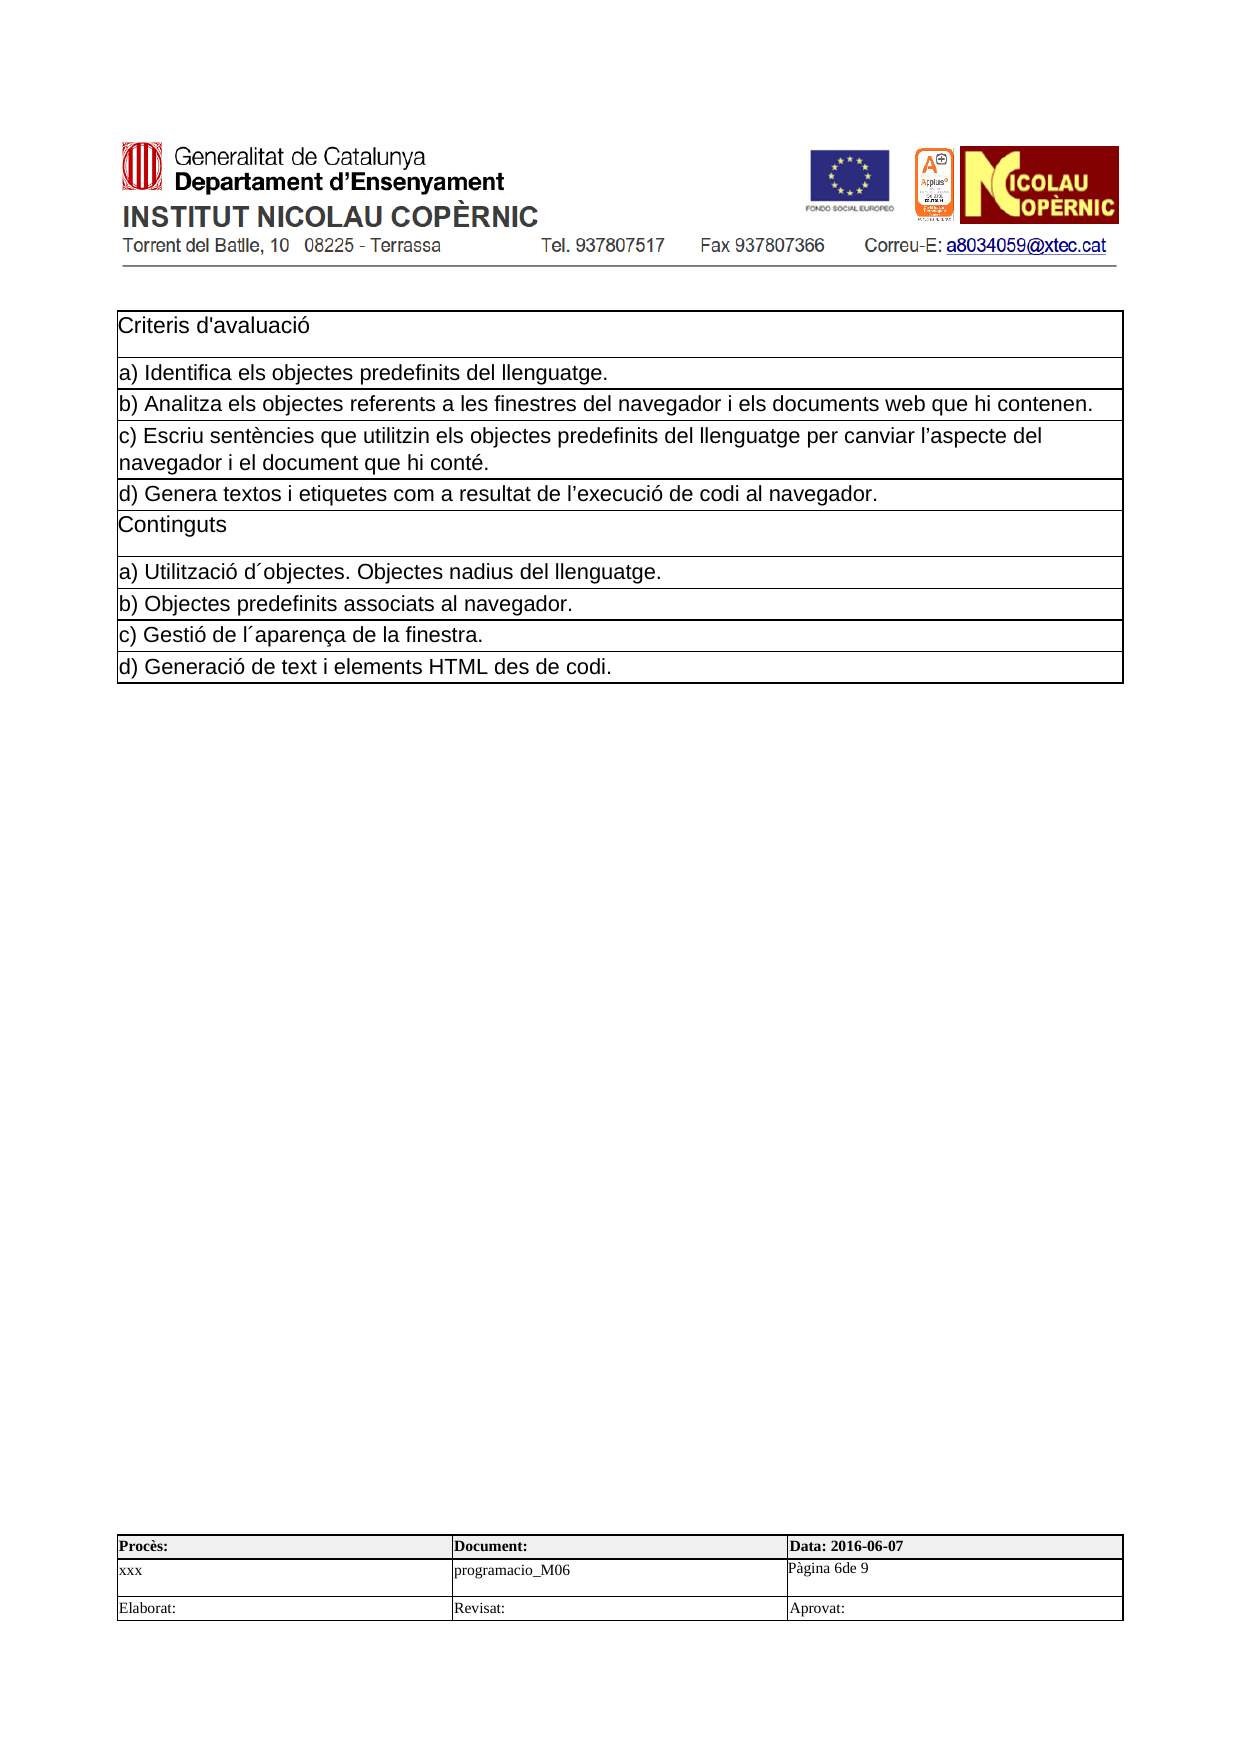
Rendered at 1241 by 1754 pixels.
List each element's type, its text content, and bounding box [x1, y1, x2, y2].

table_cell b) Objectes predefinits associats al navegador. [118, 589, 1122, 619]
table_cell d) Genera textos i etiquetes com a resultat de l’execució de codi al navegador. [118, 480, 1122, 509]
table_cell b) Analitza els objectes referents a les finestres del navegador i els documents web que hi contenen. [118, 390, 1122, 419]
table_cell a) Utilització d´objectes. Objectes nadius del llenguatge. [118, 557, 1122, 587]
table_cell Criteris d'avaluació [118, 312, 1122, 356]
table_cell Continguts [118, 511, 1122, 556]
table_cell a) Identifica els objectes predefinits del llenguatge. [118, 358, 1122, 388]
table_cell c) Escriu sentències que utilitzin els objectes predefinits del llenguatge per canviar l’aspecte del navegador i el document que hi conté. [118, 421, 1122, 478]
table_cell d) Generació de text i elements HTML des de codi. [118, 652, 1122, 682]
table_cell c) Gestió de l´aparença de la finestra. [118, 621, 1122, 651]
